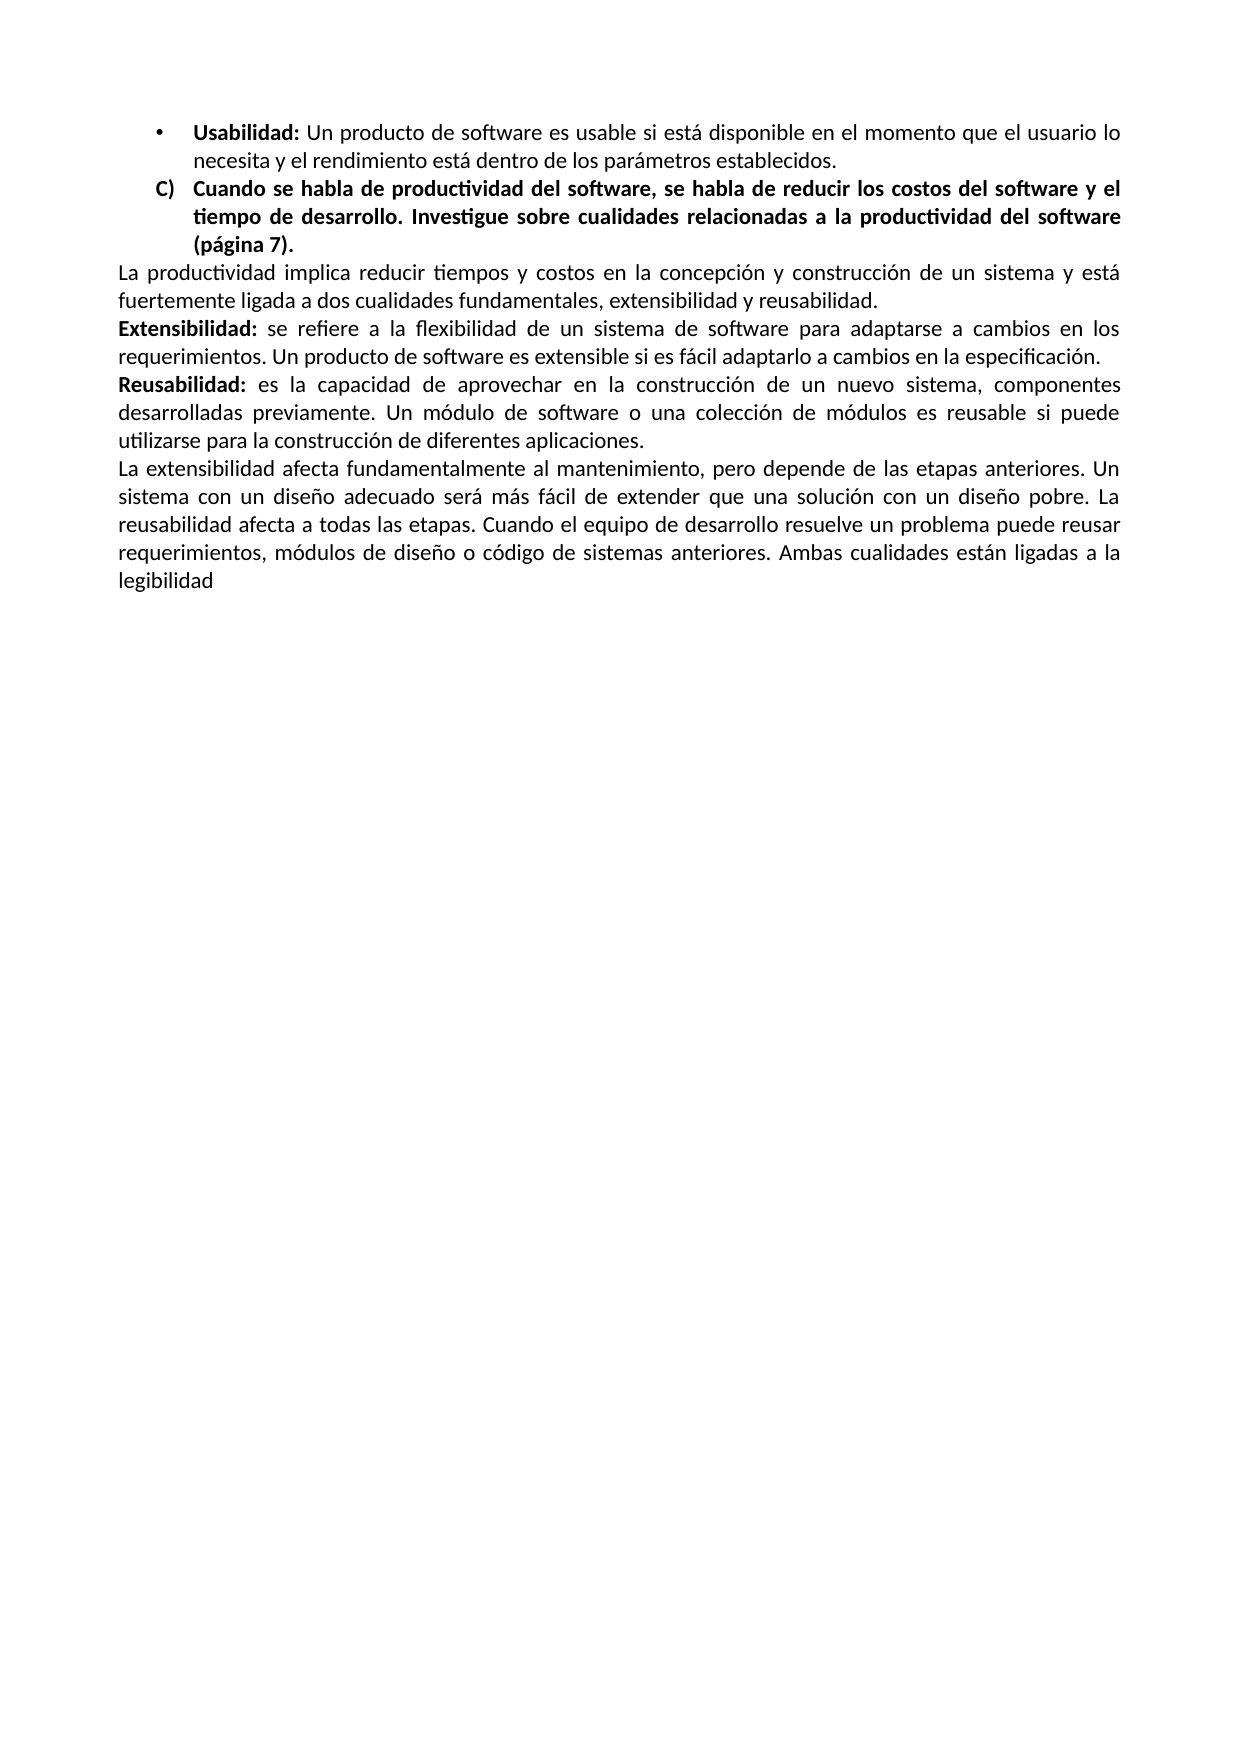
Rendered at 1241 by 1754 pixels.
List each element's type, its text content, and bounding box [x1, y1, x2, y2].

text Extensibilidad: se refiere a la flexibilidad de un sistema de software para adaptarse a cambios en los requerimientos. Un producto de software es extensible si es fácil adaptarlo a cambios en la especificación. [118, 314, 1122, 370]
list Usabilidad: Un producto de software es usable si está disponible en el momento que el usuario lo necesita y el rendimiento está dentro de los parámetros establecidos. [156, 118, 1122, 174]
text Reusabilidad: es la capacidad de aprovechar en la construcción de un nuevo sistema, componentes desarrolladas previamente. Un módulo de software o una colección de módulos es reusable si puede utilizarse para la construcción de diferentes aplicaciones. [118, 370, 1122, 454]
list Cuando se habla de productividad del software, se habla de reducir los costos del software y el tiempo de desarrollo. Investigue sobre cualidades relacionadas a la productividad del software (página 7). [156, 174, 1122, 258]
text La productividad implica reducir tiempos y costos en la concepción y construcción de un sistema y está fuertemente ligada a dos cualidades fundamentales, extensibilidad y reusabilidad. [118, 258, 1122, 314]
text La extensibilidad afecta fundamentalmente al mantenimiento, pero depende de las etapas anteriores. Un sistema con un diseño adecuado será más fácil de extender que una solución con un diseño pobre. La reusabilidad afecta a todas las etapas. Cuando el equipo de desarrollo resuelve un problema puede reusar requerimientos, módulos de diseño o código de sistemas anteriores. Ambas cualidades están ligadas a la legibilidad [118, 454, 1122, 594]
